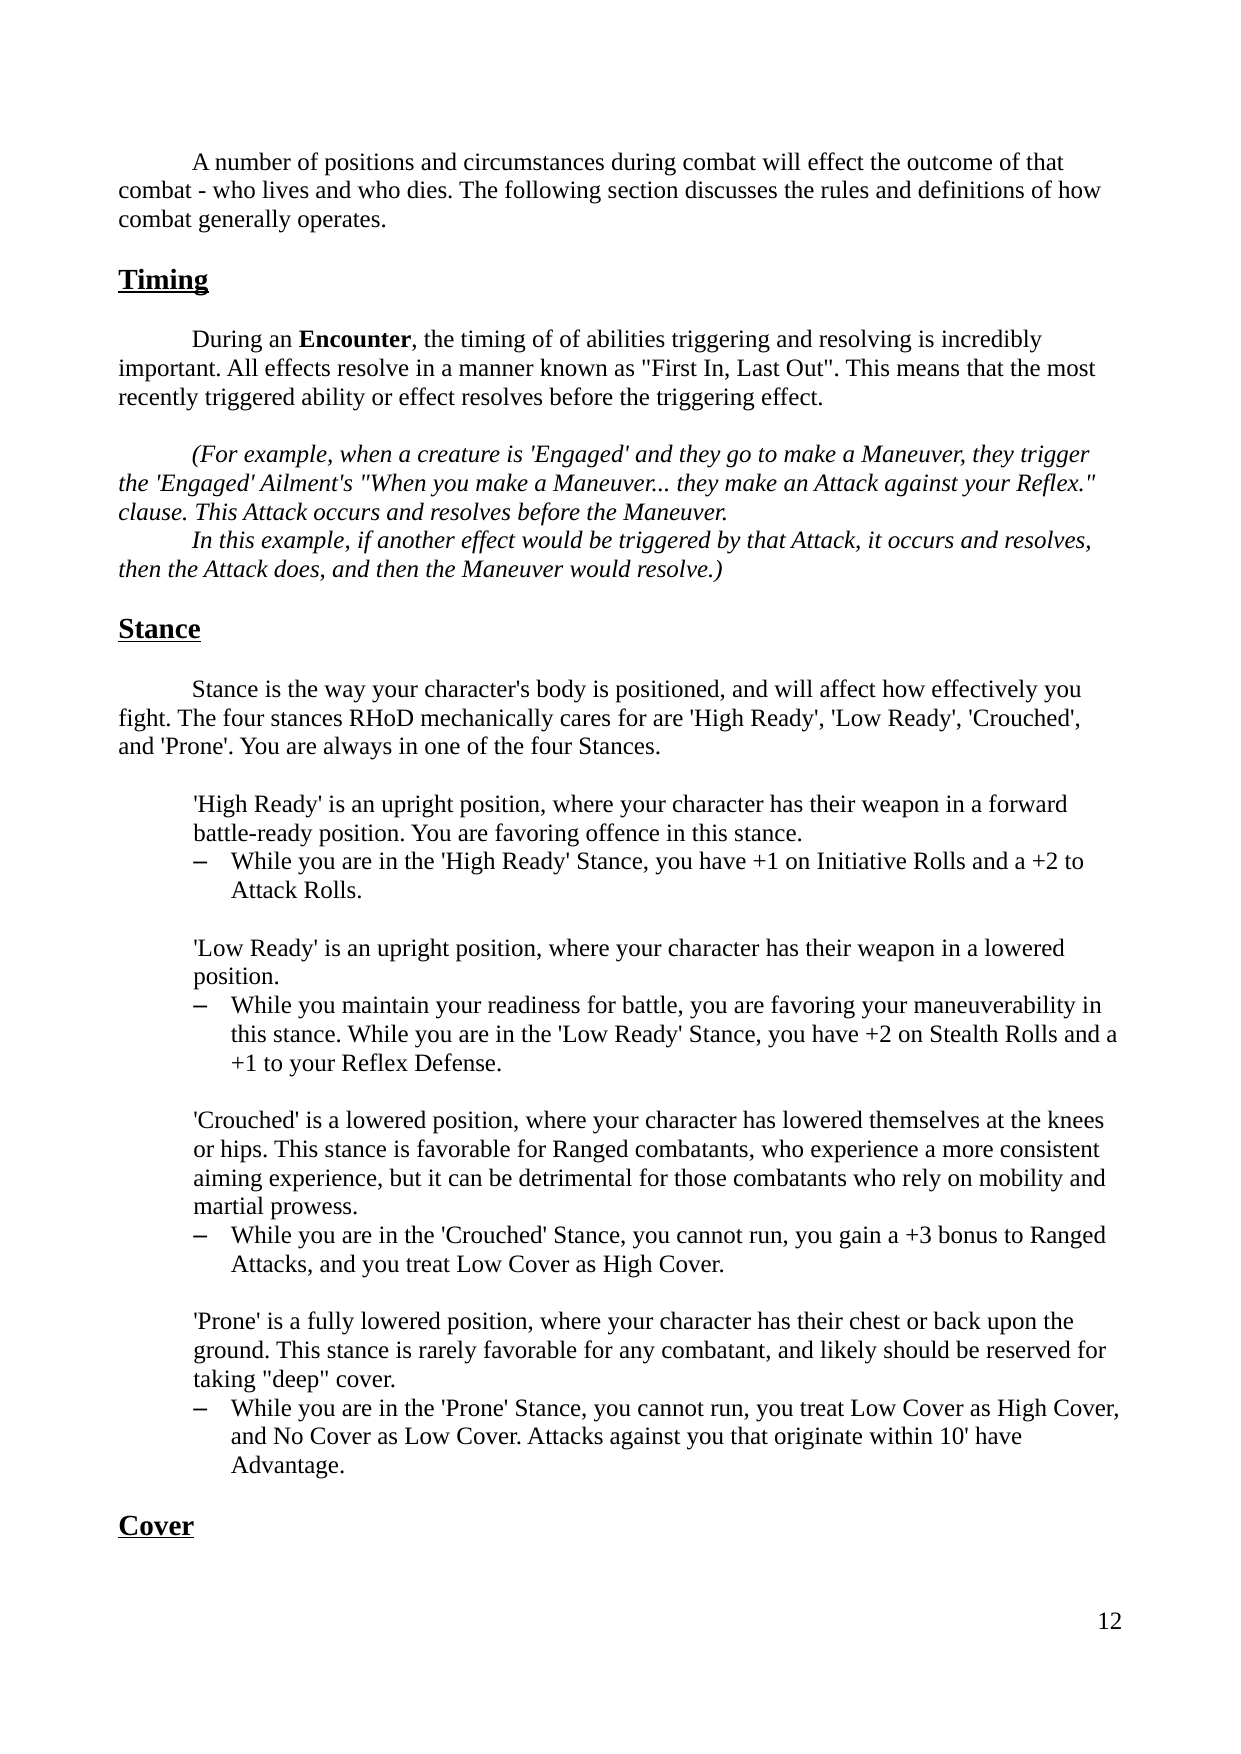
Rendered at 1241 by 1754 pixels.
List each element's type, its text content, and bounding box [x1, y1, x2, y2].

text Timing [118, 262, 1122, 295]
list While you are in the 'High Ready' Stance, you have +1 on Initiative Rolls and a +2 to Attack Rolls. [193, 846, 1122, 904]
list While you maintain your readiness for battle, you are favoring your maneuverability in this stance. While you are in the 'Low Ready' Stance, you have +2 on Stealth Rolls and a +1 to your Reflex Defense. [193, 990, 1122, 1076]
text Stance [118, 612, 1122, 645]
list While you are in the 'Prone' Stance, you cannot run, you treat Low Cover as High Cover, and No Cover as Low Cover. Attacks against you that originate within 10' have Advantage. [193, 1393, 1122, 1479]
list 'Crouched' is a lowered position, where your character has lowered themselves at the knees or hips. This stance is favorable for Ranged combatants, who experience a more consistent aiming experience, but it can be detrimental for those combatants who rely on mobility and martial prowess. [156, 1105, 1122, 1220]
text Cover [118, 1508, 1122, 1541]
list While you are in the 'Crouched' Stance, you cannot run, you gain a +3 bonus to Ranged Attacks, and you treat Low Cover as High Cover. [193, 1220, 1122, 1278]
list 'High Ready' is an upright position, where your character has their weapon in a forward battle-ready position. You are favoring offence in this stance. [156, 789, 1122, 846]
text (For example, when a creature is 'Engaged' and they go to make a Maneuver, they trigger the 'Engaged' Ailment's "When you make a Maneuver... they make an Attack against your Reflex." clause. This Attack occurs and resolves before the Maneuver. In this example, if another effect would be triggered by that Attack, it occurs and resolves, then the Attack does, and then the Maneuver would resolve.) [118, 439, 1122, 583]
list 'Low Ready' is an upright position, where your character has their weapon in a lowered position. [156, 933, 1122, 990]
text Stance is the way your character's body is positioned, and will affect how effectively you fight. The four stances RHoD mechanically cares for are 'High Ready', 'Low Ready', 'Crouched', and 'Prone'. You are always in one of the four Stances. [118, 674, 1122, 760]
text A number of positions and circumstances during combat will effect the outcome of that combat - who lives and who dies. The following section discusses the rules and definitions of how combat generally operates. [118, 147, 1122, 233]
list 'Prone' is a fully lowered position, where your character has their chest or back upon the ground. This stance is rarely favorable for any combatant, and likely should be reserved for taking "deep" cover. [156, 1306, 1122, 1393]
text During an Encounter, the timing of of abilities triggering and resolving is incredibly important. All effects resolve in a manner known as "First In, Last Out". This means that the most recently triggered ability or effect resolves before the triggering effect. [118, 324, 1122, 410]
